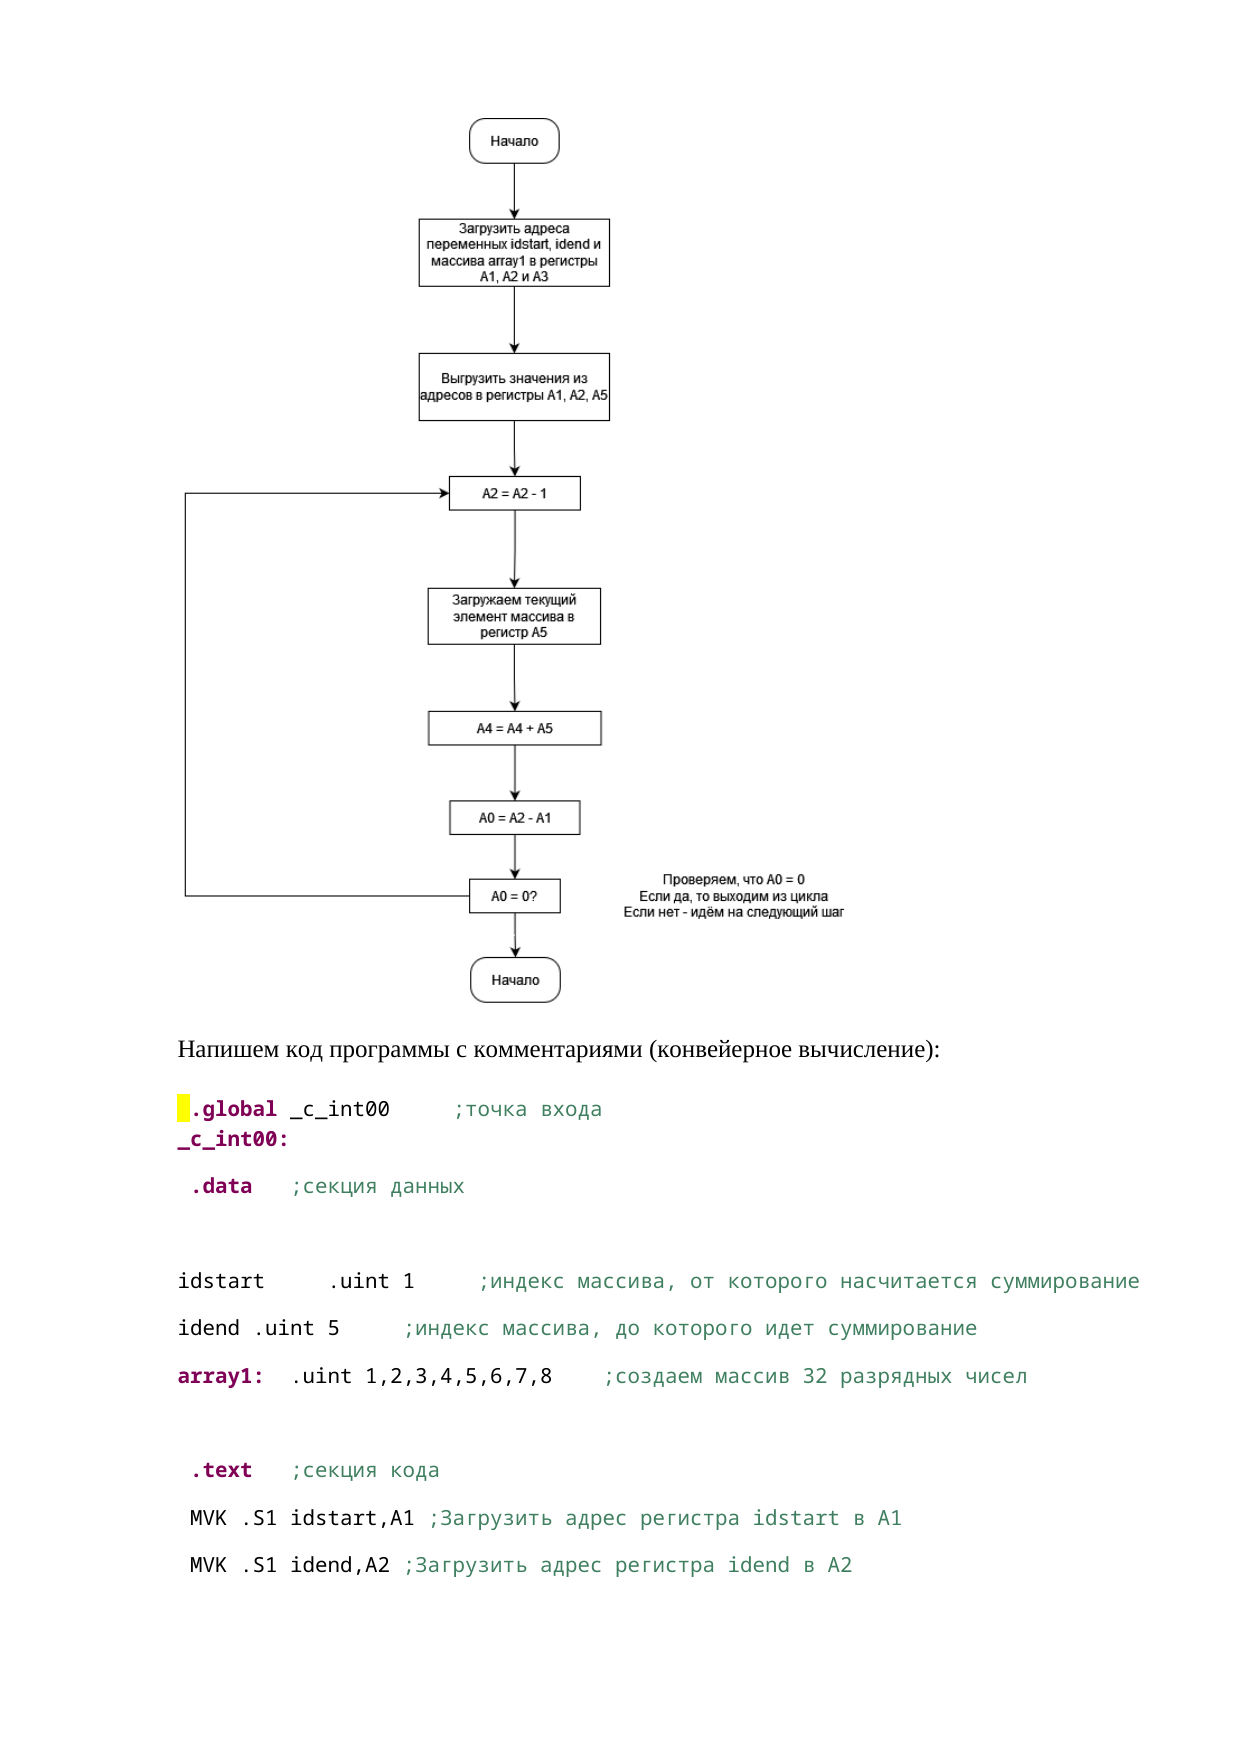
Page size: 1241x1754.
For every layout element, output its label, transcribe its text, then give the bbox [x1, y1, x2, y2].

text .global _c_int00 ;точка входа [177, 1094, 1152, 1122]
text MVK .S1 idstart,A1 ;Загрузить адрес регистра idstart в A1 [177, 1503, 1152, 1531]
text array1: .uint 1,2,3,4,5,6,7,8 ;создаем массив 32 разрядных чисел [177, 1361, 1152, 1389]
text .data ;секция данных [177, 1172, 1152, 1200]
text idend .uint 5 ;индекс массива, до которого идет суммирование [177, 1313, 1152, 1342]
text idstart .uint 1 ;индекс массива, от которого насчитается суммирование [177, 1266, 1152, 1295]
text Напишем код программы с комментариями (конвейерное вычисление): [177, 1034, 1152, 1063]
text .text ;секция кода [177, 1455, 1152, 1484]
text _c_int00: [177, 1124, 1152, 1153]
picture [177, 118, 853, 1004]
text MVK .S1 idend,A2 ;Загрузить адрес регистра idend в A2 [177, 1550, 1152, 1578]
